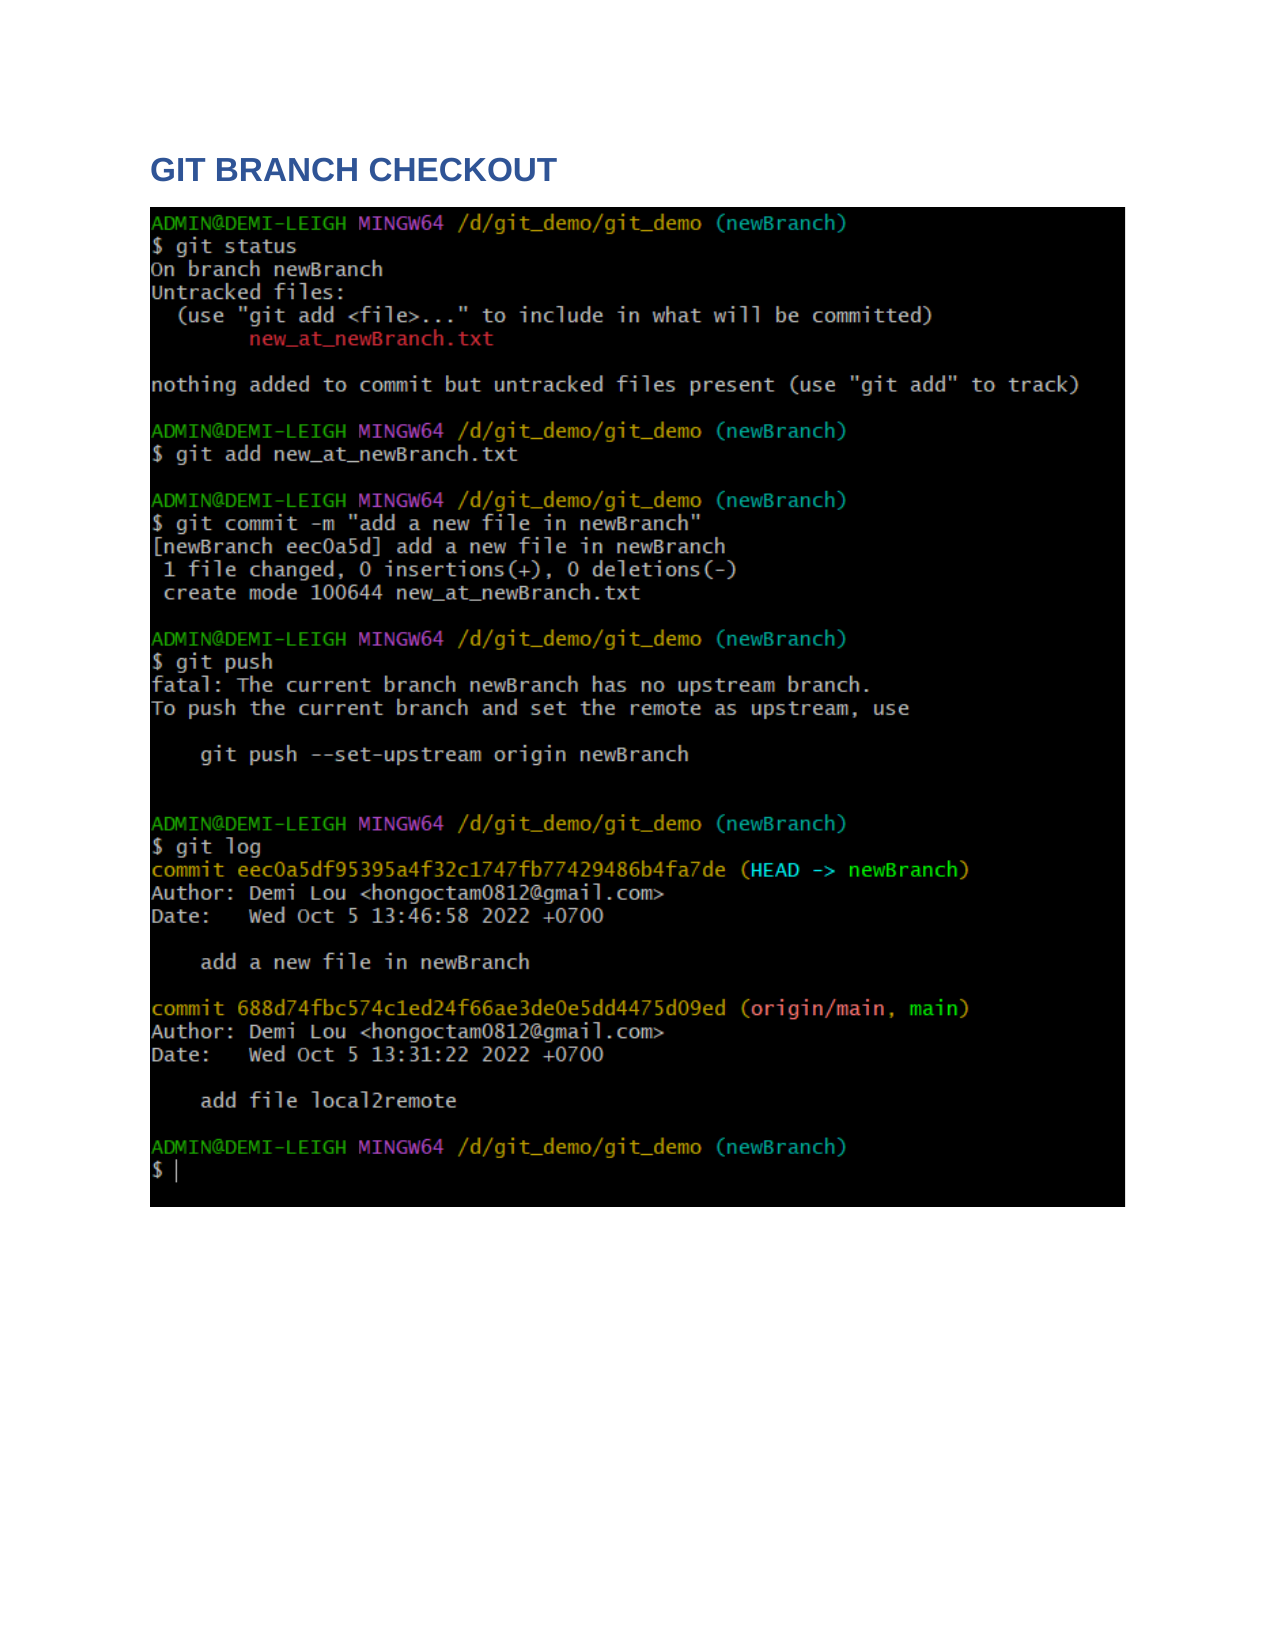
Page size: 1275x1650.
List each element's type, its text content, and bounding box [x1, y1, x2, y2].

subtitle GIT BRANCH CHECKOUT [150, 150, 1125, 188]
